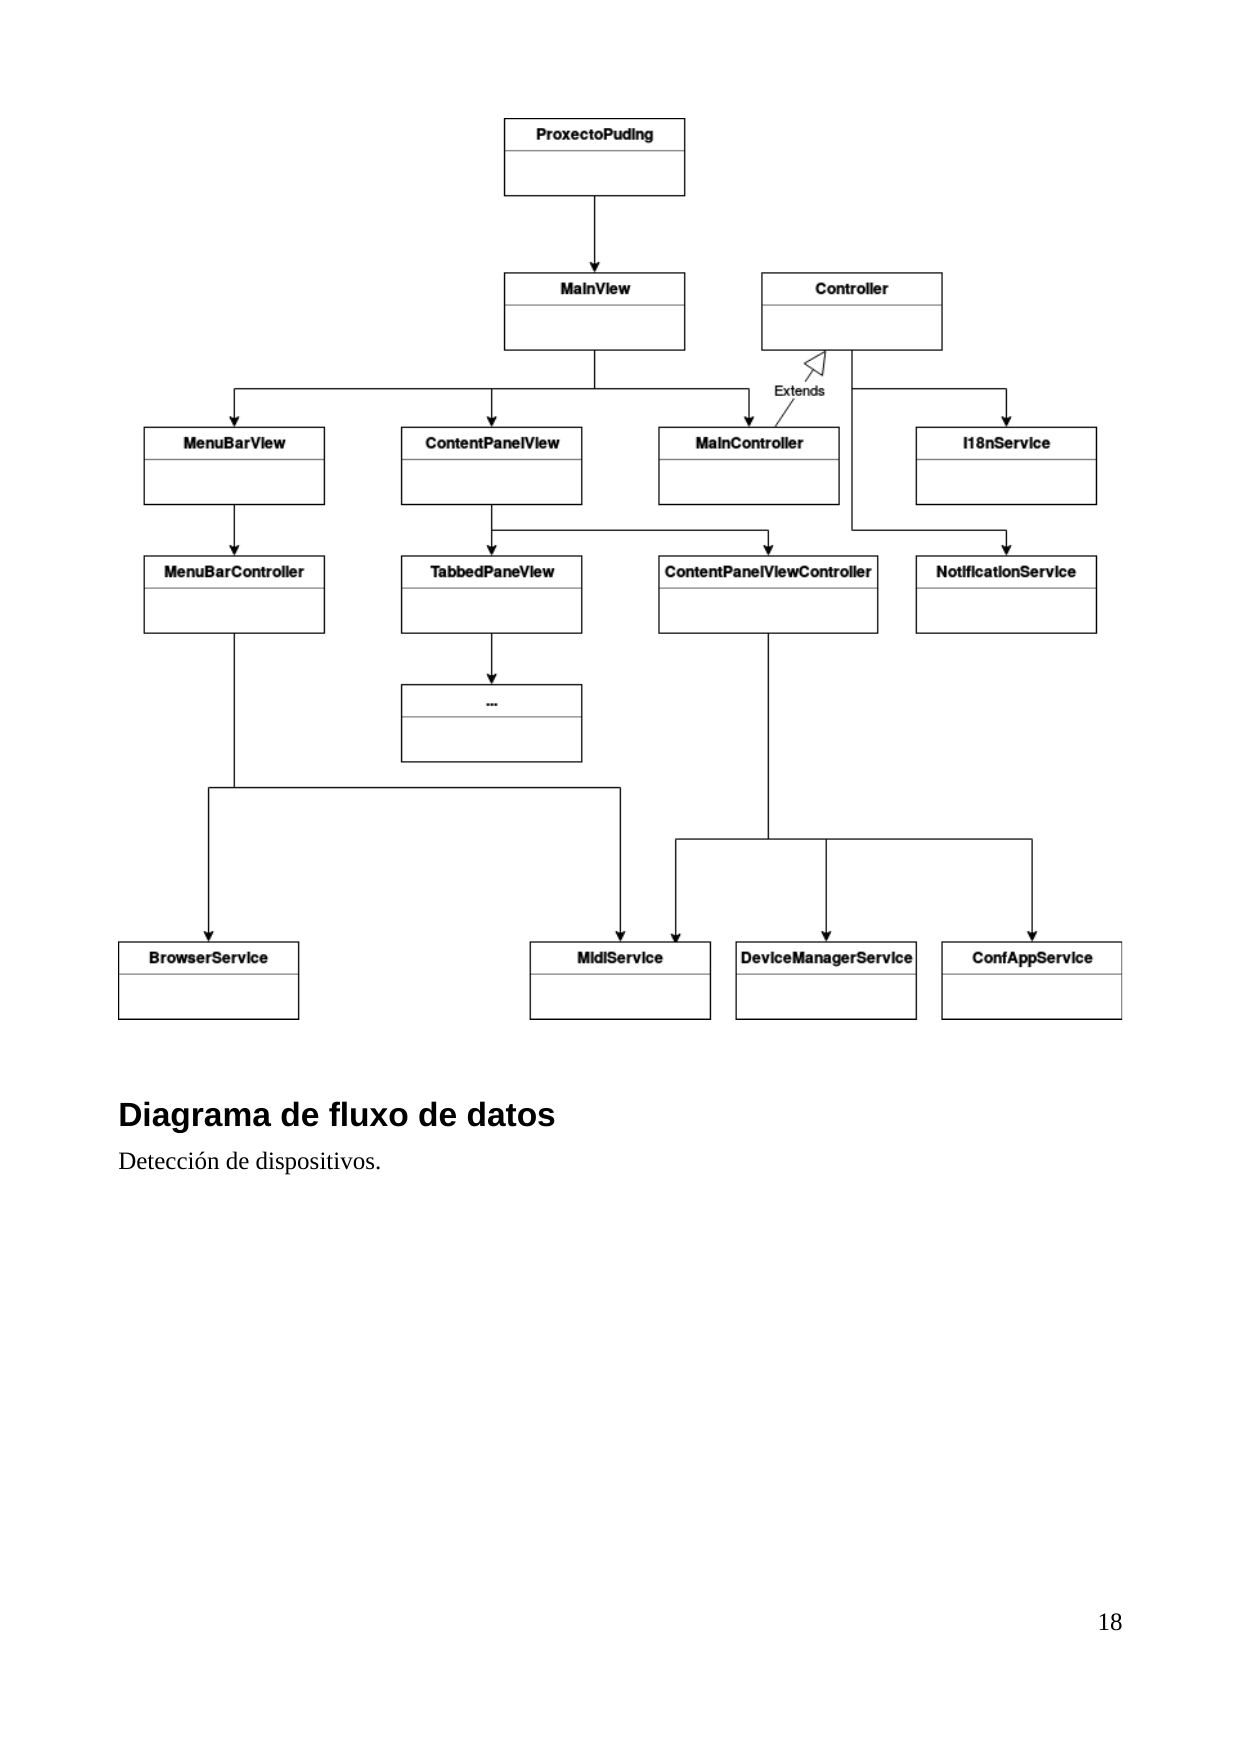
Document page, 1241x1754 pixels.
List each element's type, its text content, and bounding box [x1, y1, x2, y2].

picture [118, 118, 1123, 1020]
subtitle Diagrama de fluxo de datos [118, 1095, 1122, 1133]
text Detección de dispositivos. [118, 1146, 1122, 1175]
